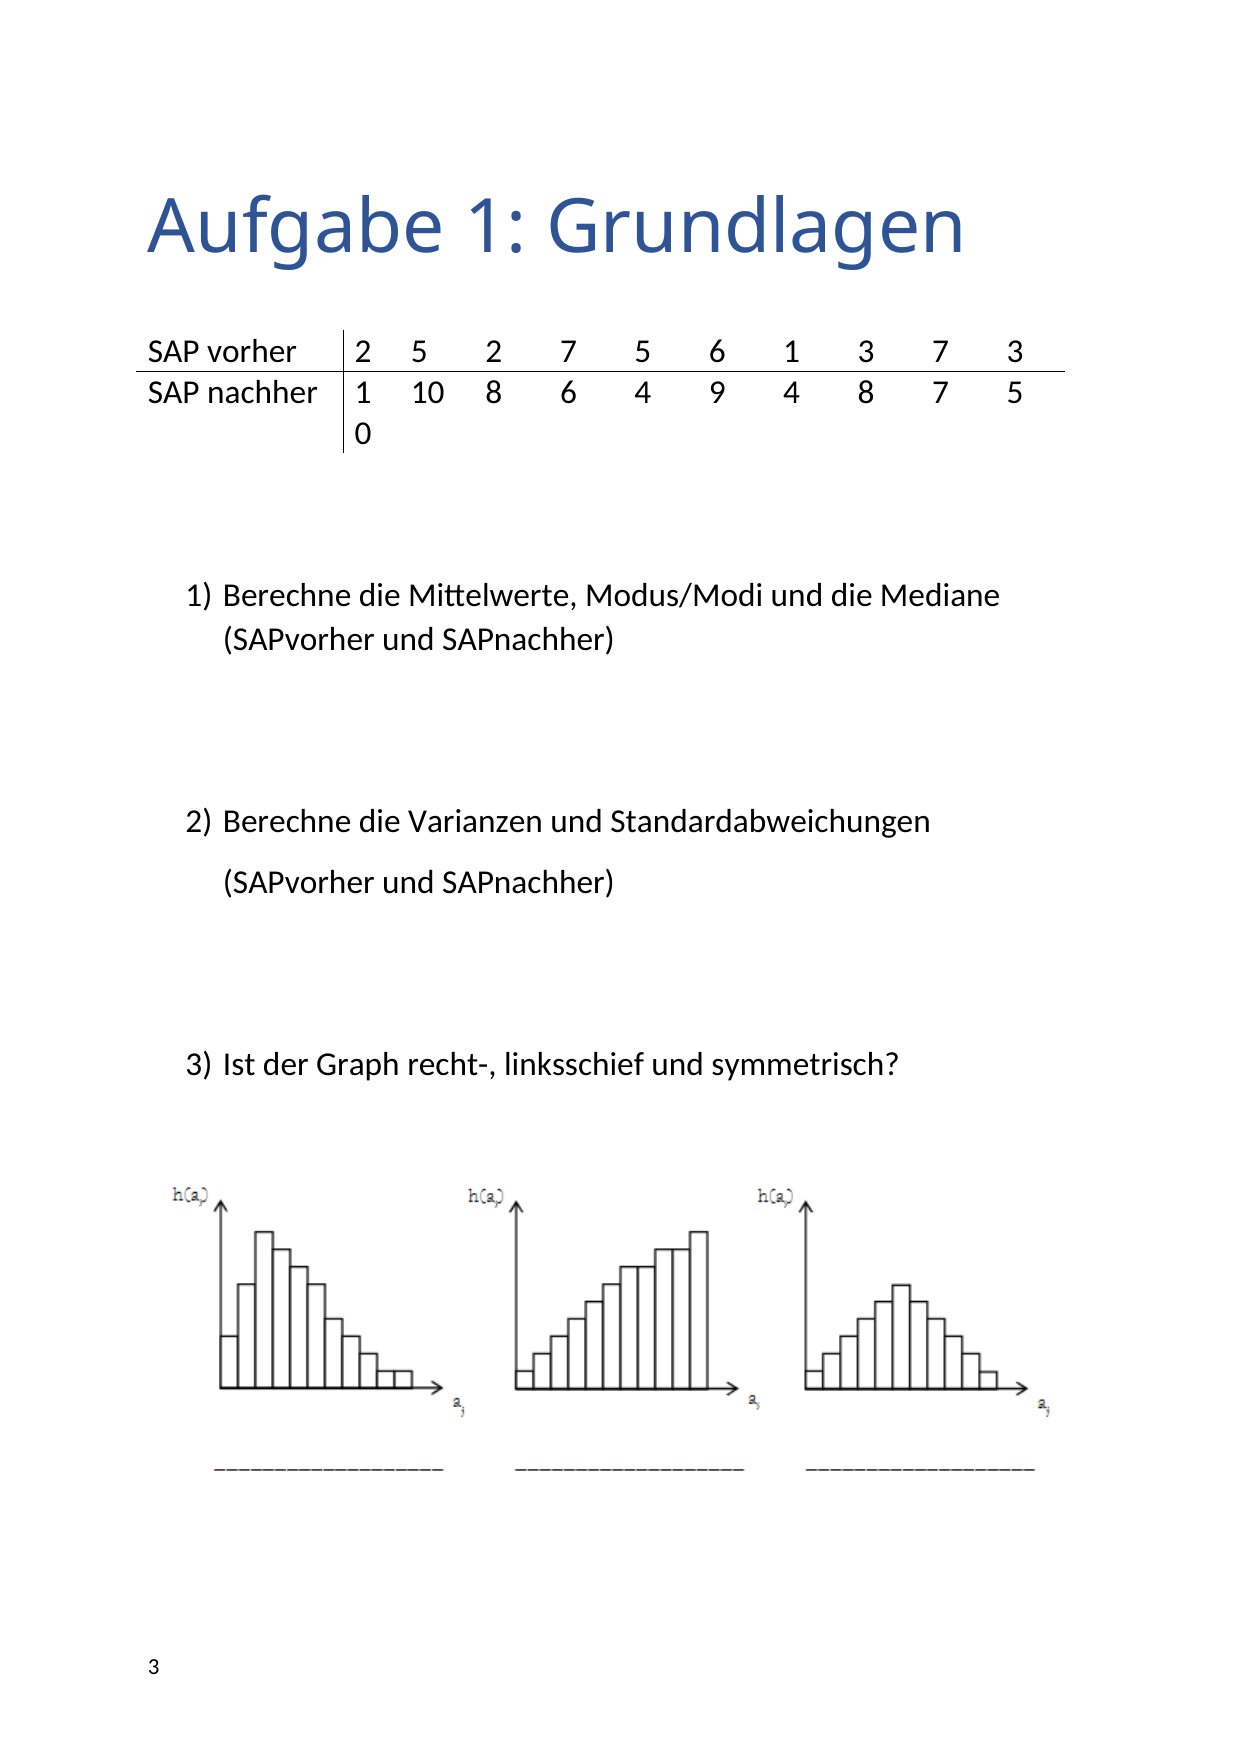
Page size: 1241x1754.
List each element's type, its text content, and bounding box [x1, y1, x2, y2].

table_header 2 [344, 330, 399, 371]
list (SAPvorher und SAPnachher) [223, 861, 1093, 901]
list Berechne die Mittelwerte, Modus/Modi und die Mediane (SAPvorher und SAPnachher) [185, 574, 1093, 659]
table_cell 10 [344, 372, 399, 453]
table_header 1 [772, 330, 846, 371]
table_cell 7 [921, 372, 995, 453]
table_header 3 [995, 330, 1065, 371]
table_cell SAP nachher [136, 372, 343, 453]
table_cell 9 [697, 372, 772, 453]
list Ist der Graph recht-, linksschief und symmetrisch? [185, 1043, 1093, 1083]
table_header SAP vorher [136, 330, 343, 371]
table_header 7 [921, 330, 995, 371]
table_cell 4 [623, 372, 697, 453]
subtitle Aufgabe 1: Grundlagen [148, 173, 1093, 275]
table_cell 8 [846, 372, 921, 453]
table_header 5 [623, 330, 697, 371]
table_cell 4 [772, 372, 846, 453]
table_header 2 [474, 330, 548, 371]
table_cell 10 [399, 372, 474, 453]
table_header 3 [846, 330, 921, 371]
list Berechne die Varianzen und Standardabweichungen [185, 800, 1093, 841]
table_cell 5 [995, 372, 1065, 453]
table_cell 6 [549, 372, 623, 453]
table_header 5 [399, 330, 474, 371]
table_cell 8 [474, 372, 548, 453]
table_header 6 [697, 330, 772, 371]
table_header 7 [549, 330, 623, 371]
picture [147, 1163, 1093, 1513]
